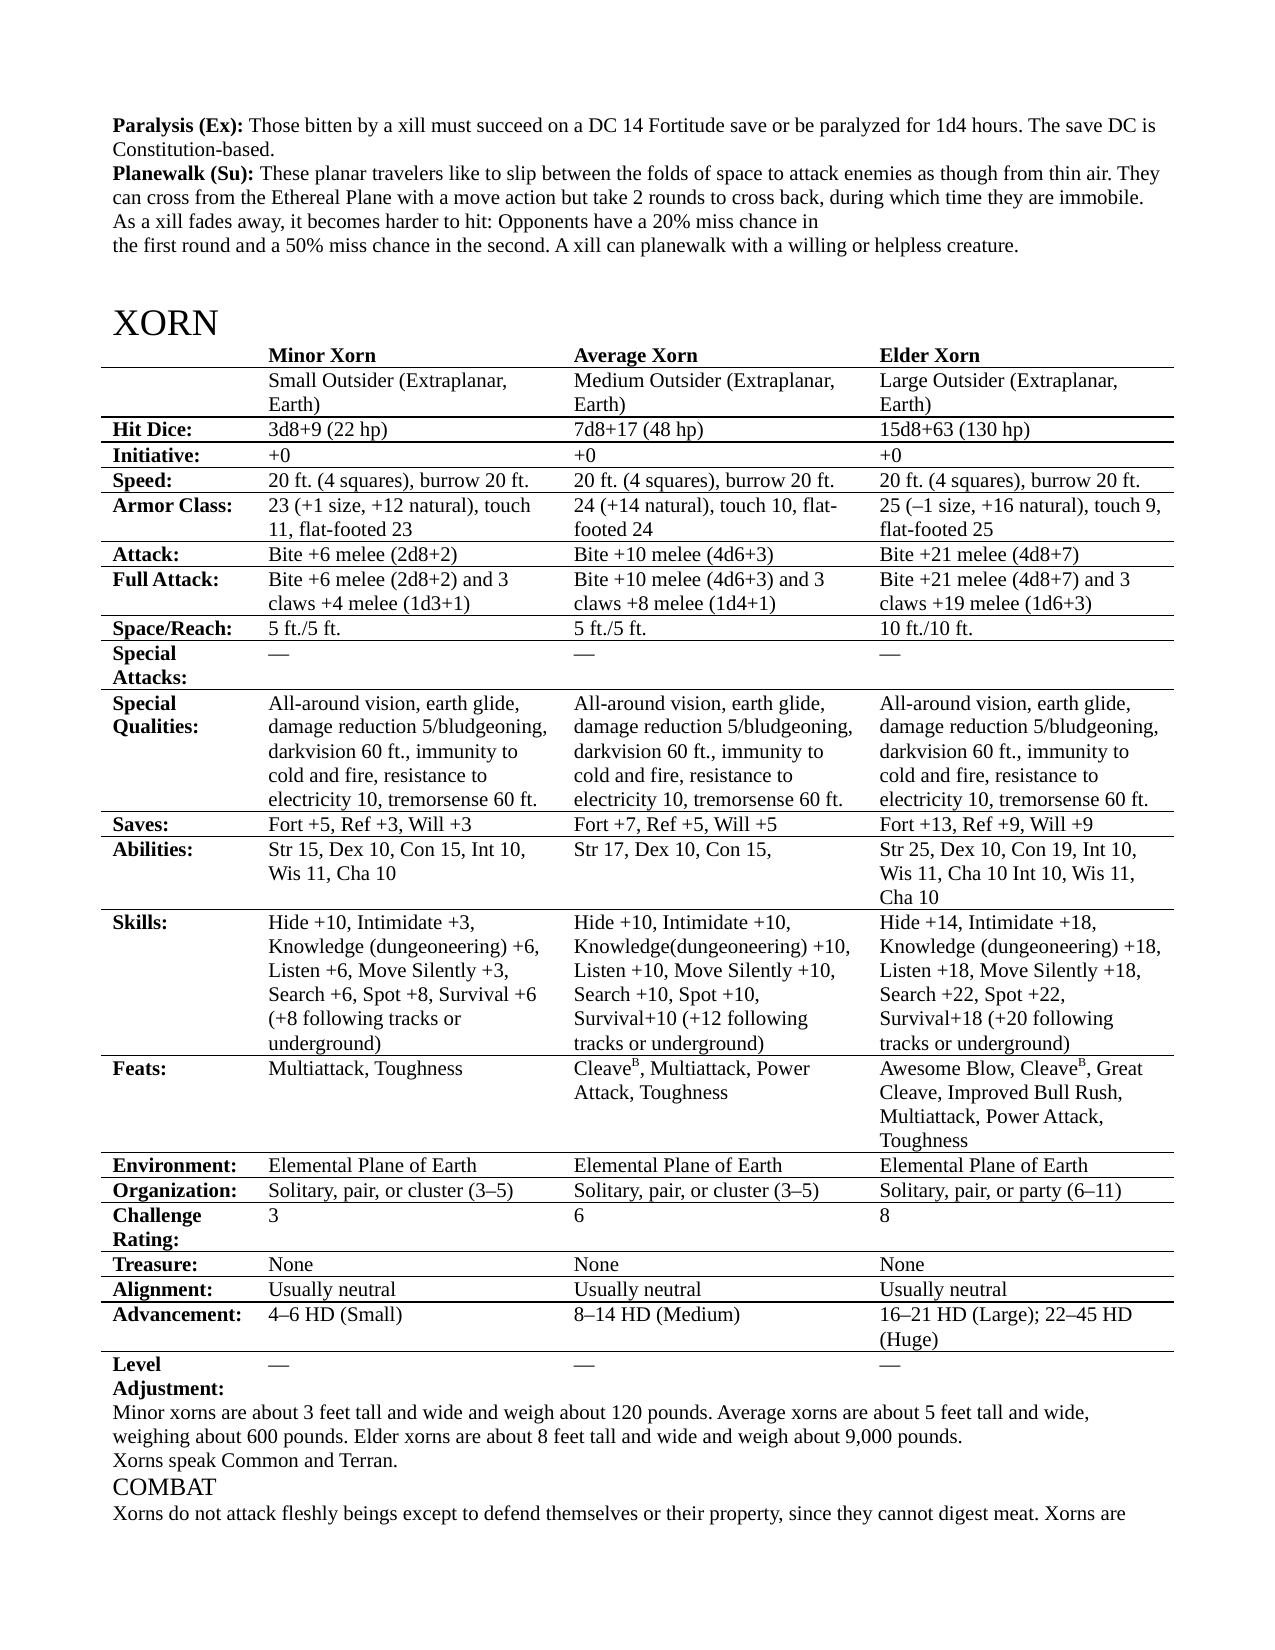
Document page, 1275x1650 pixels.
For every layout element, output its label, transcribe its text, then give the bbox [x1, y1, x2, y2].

table_cell Fort +13, Ref +9, Will +9 [868, 812, 1174, 836]
table_cell None [257, 1252, 562, 1276]
table_cell +0 [868, 443, 1174, 467]
table_cell Bite +6 melee (2d8+2) and 3 claws +4 melee (1d3+1) [257, 567, 562, 615]
table_cell Speed: [101, 468, 257, 492]
table_cell Str 17, Dex 10, Con 15, [563, 837, 868, 909]
table_cell Medium Outsider (Extraplanar, Earth) [563, 368, 868, 416]
table_cell Str 15, Dex 10, Con 15, Int 10, Wis 11, Cha 10 [257, 837, 562, 909]
table_cell Armor Class: [101, 493, 257, 541]
table_cell Space/Reach: [101, 616, 257, 640]
table_cell 5 ft./5 ft. [257, 616, 562, 640]
table_cell Saves: [101, 812, 257, 836]
table_cell 16–21 HD (Large); 22–45 HD (Huge) [868, 1303, 1174, 1351]
table_cell Usually neutral [563, 1277, 868, 1301]
table_cell Fort +7, Ref +5, Will +5 [563, 812, 868, 836]
table_cell Bite +10 melee (4d6+3) [563, 542, 868, 566]
table_cell 3d8+9 (22 hp) [257, 418, 562, 441]
table_cell 8 [868, 1203, 1174, 1251]
table_cell Level Adjustment: [101, 1352, 257, 1400]
table_cell None [563, 1252, 868, 1276]
text the first round and a 50% miss chance in the second. A xill can planewalk with a willing or helpless creature. [112, 233, 1162, 257]
table_cell None [868, 1252, 1174, 1276]
table_cell Solitary, pair, or cluster (3–5) [563, 1178, 868, 1202]
table_cell Usually neutral [257, 1277, 562, 1301]
text XORN [112, 300, 1162, 343]
table_cell Challenge Rating: [101, 1203, 257, 1251]
table_cell Bite +21 melee (4d8+7) and 3 claws +19 melee (1d6+3) [868, 567, 1174, 615]
table_cell 7d8+17 (48 hp) [563, 418, 868, 441]
table_cell Full Attack: [101, 567, 257, 615]
table_cell Solitary, pair, or party (6–11) [868, 1178, 1174, 1202]
table_cell — [257, 1352, 562, 1400]
table_cell Organization: [101, 1178, 257, 1202]
table_cell Feats: [101, 1056, 257, 1152]
text Planewalk (Su): These planar travelers like to slip between the folds of space to attack enemies as though from thin air. They can cross from the Ethereal Plane with a move action but take 2 rounds to cross back, during which time they are immobile. As a xill fades away, it becomes harder to hit: Opponents have a 20% miss chance in [112, 161, 1162, 233]
table_cell 23 (+1 size, +12 natural), touch 11, flat-footed 23 [257, 493, 562, 541]
table_cell Usually neutral [868, 1277, 1174, 1301]
table_cell Abilities: [101, 837, 257, 909]
table_cell 3 [257, 1203, 562, 1251]
table_cell 20 ft. (4 squares), burrow 20 ft. [563, 468, 868, 492]
text Xorns do not attack fleshly beings except to defend themselves or their property, since they cannot digest meat. Xorns are [112, 1501, 1162, 1525]
text Minor xorns are about 3 feet tall and wide and weigh about 120 pounds. Average xorns are about 5 feet tall and wide, weighing about 600 pounds. Elder xorns are about 8 feet tall and wide and weigh about 9,000 pounds. [112, 1400, 1162, 1448]
table_cell [101, 368, 257, 416]
table_cell 10 ft./10 ft. [868, 616, 1174, 640]
table_cell 24 (+14 natural), touch 10, flat-footed 24 [563, 493, 868, 541]
table_cell — [563, 641, 868, 689]
table_cell Elemental Plane of Earth [868, 1153, 1174, 1177]
table_cell Hide +14, Intimidate +18, Knowledge (dungeoneering) +18, Listen +18, Move Silently +18, Search +22, Spot +22, Survival+18 (+20 following tracks or underground) [868, 910, 1174, 1054]
table_cell — [257, 641, 562, 689]
table_cell +0 [257, 443, 562, 467]
table_cell 20 ft. (4 squares), burrow 20 ft. [257, 468, 562, 492]
table_cell Special Attacks: [101, 641, 257, 689]
table_header [101, 343, 257, 367]
table_cell 25 (–1 size, +16 natural), touch 9, flat-footed 25 [868, 493, 1174, 541]
table_cell — [868, 1352, 1174, 1400]
table_cell Skills: [101, 910, 257, 1054]
table_cell All-around vision, earth glide, damage reduction 5/bludgeoning, darkvision 60 ft., immunity to cold and fire, resistance to electricity 10, tremorsense 60 ft. [563, 690, 868, 811]
table_cell 20 ft. (4 squares), burrow 20 ft. [868, 468, 1174, 492]
table_cell Attack: [101, 542, 257, 566]
table_cell Awesome Blow, CleaveB, Great Cleave, Improved Bull Rush, Multiattack, Power Attack, Toughness [868, 1056, 1174, 1152]
table_cell 6 [563, 1203, 868, 1251]
table_cell All-around vision, earth glide, damage reduction 5/bludgeoning, darkvision 60 ft., immunity to cold and fire, resistance to electricity 10, tremorsense 60 ft. [868, 690, 1174, 811]
table_cell Hide +10, Intimidate +10, Knowledge(dungeoneering) +10, Listen +10, Move Silently +10, Search +10, Spot +10, Survival+10 (+12 following tracks or underground) [563, 910, 868, 1054]
table_cell — [563, 1352, 868, 1400]
table_cell Elemental Plane of Earth [563, 1153, 868, 1177]
table_header Average Xorn [563, 343, 868, 367]
table_cell Bite +10 melee (4d6+3) and 3 claws +8 melee (1d4+1) [563, 567, 868, 615]
table_cell Hide +10, Intimidate +3, Knowledge (dungeoneering) +6, Listen +6, Move Silently +3, Search +6, Spot +8, Survival +6 (+8 following tracks or underground) [257, 910, 562, 1054]
text Paralysis (Ex): Those bitten by a xill must succeed on a DC 14 Fortitude save or be paralyzed for 1d4 hours. The save DC is Constitution-based. [112, 112, 1162, 161]
table_cell CleaveB, Multiattack, Power Attack, Toughness [563, 1056, 868, 1152]
table_cell Hit Dice: [101, 418, 257, 441]
table_cell Elemental Plane of Earth [257, 1153, 562, 1177]
table_cell 5 ft./5 ft. [563, 616, 868, 640]
table_cell Bite +21 melee (4d8+7) [868, 542, 1174, 566]
table_header Minor Xorn [257, 343, 562, 367]
text Xorns speak Common and Terran. [112, 1448, 1162, 1472]
table_cell 4–6 HD (Small) [257, 1303, 562, 1351]
table_cell Advancement: [101, 1303, 257, 1351]
table_cell Environment: [101, 1153, 257, 1177]
table_cell Multiattack, Toughness [257, 1056, 562, 1152]
table_cell Fort +5, Ref +3, Will +3 [257, 812, 562, 836]
text COMBAT [112, 1472, 1162, 1501]
table_cell Solitary, pair, or cluster (3–5) [257, 1178, 562, 1202]
table_cell Alignment: [101, 1277, 257, 1301]
table_header Elder Xorn [868, 343, 1174, 367]
table_cell 8–14 HD (Medium) [563, 1303, 868, 1351]
table_cell Str 25, Dex 10, Con 19, Int 10, Wis 11, Cha 10 Int 10, Wis 11, Cha 10 [868, 837, 1174, 909]
table_cell — [868, 641, 1174, 689]
table_cell Treasure: [101, 1252, 257, 1276]
table_cell Initiative: [101, 443, 257, 467]
table_cell +0 [563, 443, 868, 467]
table_cell Large Outsider (Extraplanar, Earth) [868, 368, 1174, 416]
table_cell Special Qualities: [101, 690, 257, 811]
table_cell 15d8+63 (130 hp) [868, 418, 1174, 441]
table_cell All-around vision, earth glide, damage reduction 5/bludgeoning, darkvision 60 ft., immunity to cold and fire, resistance to electricity 10, tremorsense 60 ft. [257, 690, 562, 811]
table_cell Small Outsider (Extraplanar, Earth) [257, 368, 562, 416]
table_cell Bite +6 melee (2d8+2) [257, 542, 562, 566]
